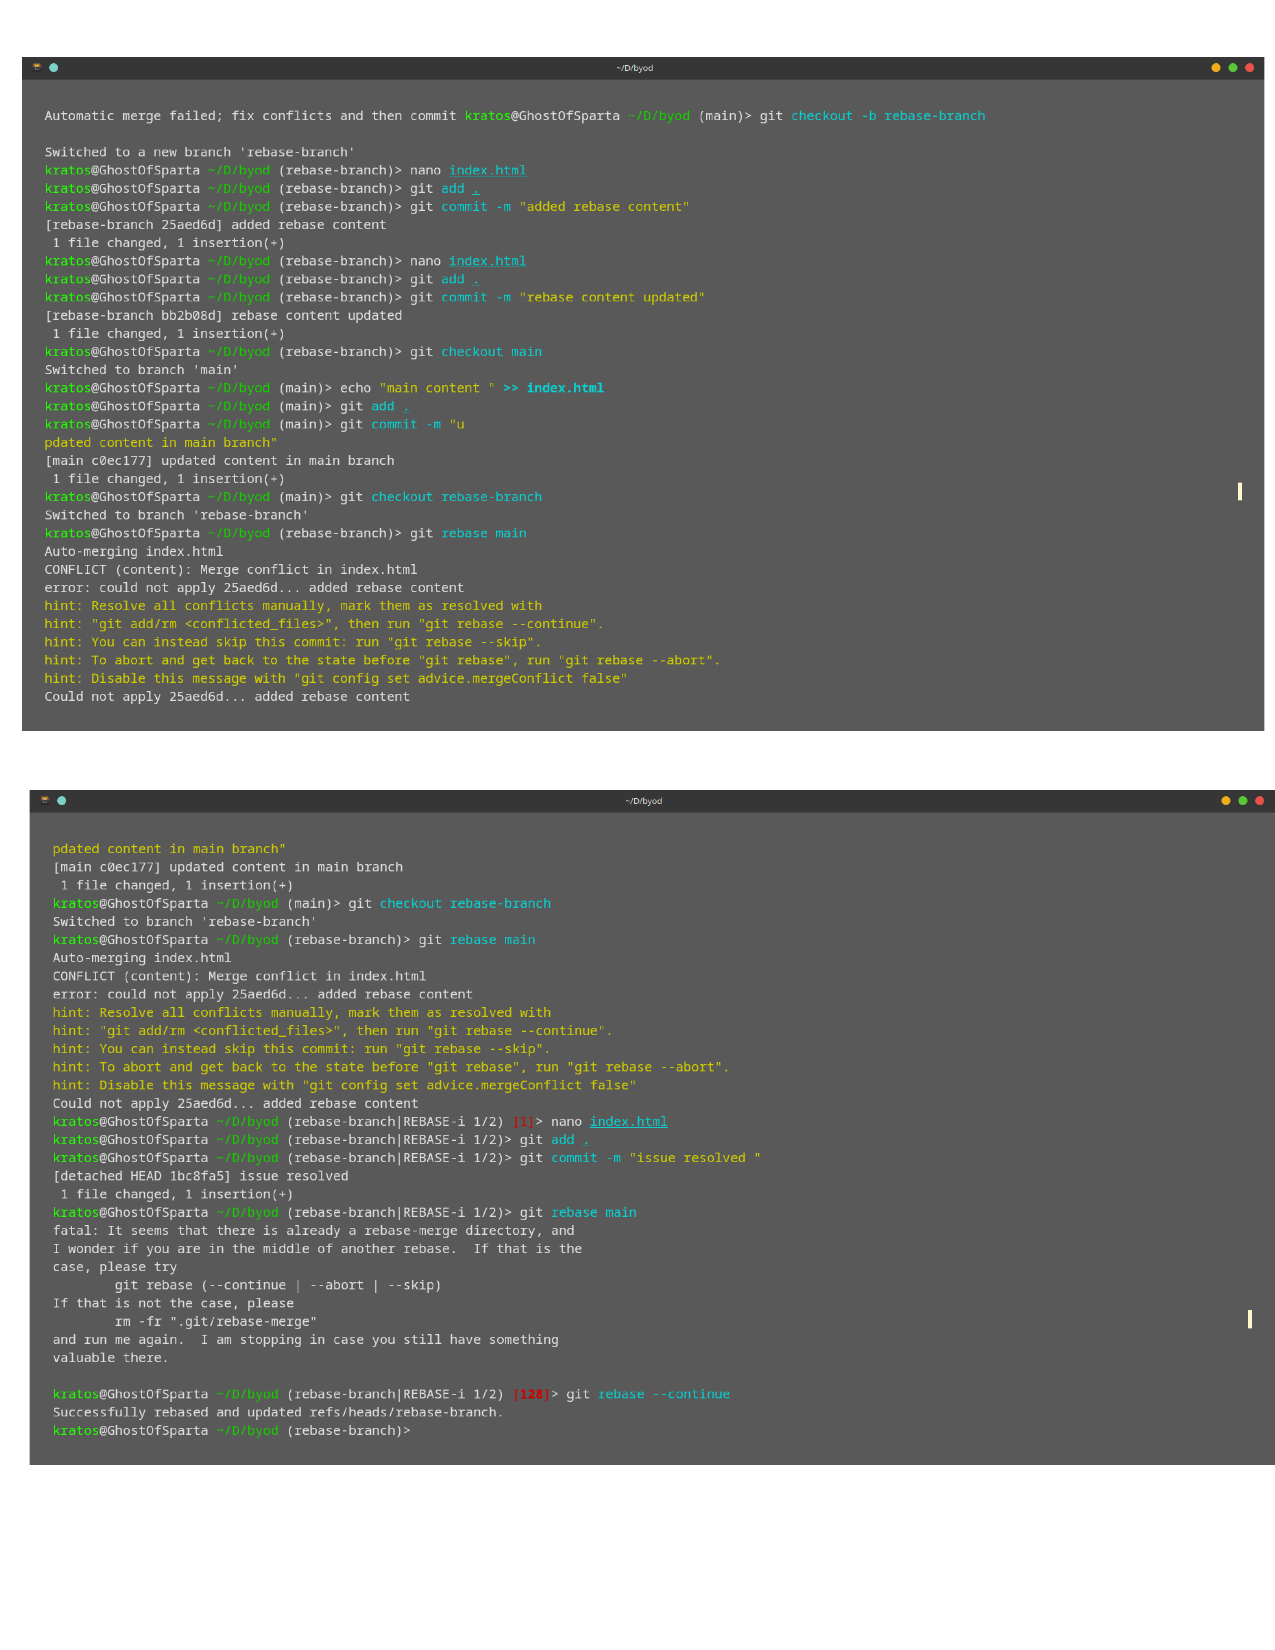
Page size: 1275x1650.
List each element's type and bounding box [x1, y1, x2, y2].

picture [22, 57, 1265, 731]
picture [29, 790, 1275, 1465]
